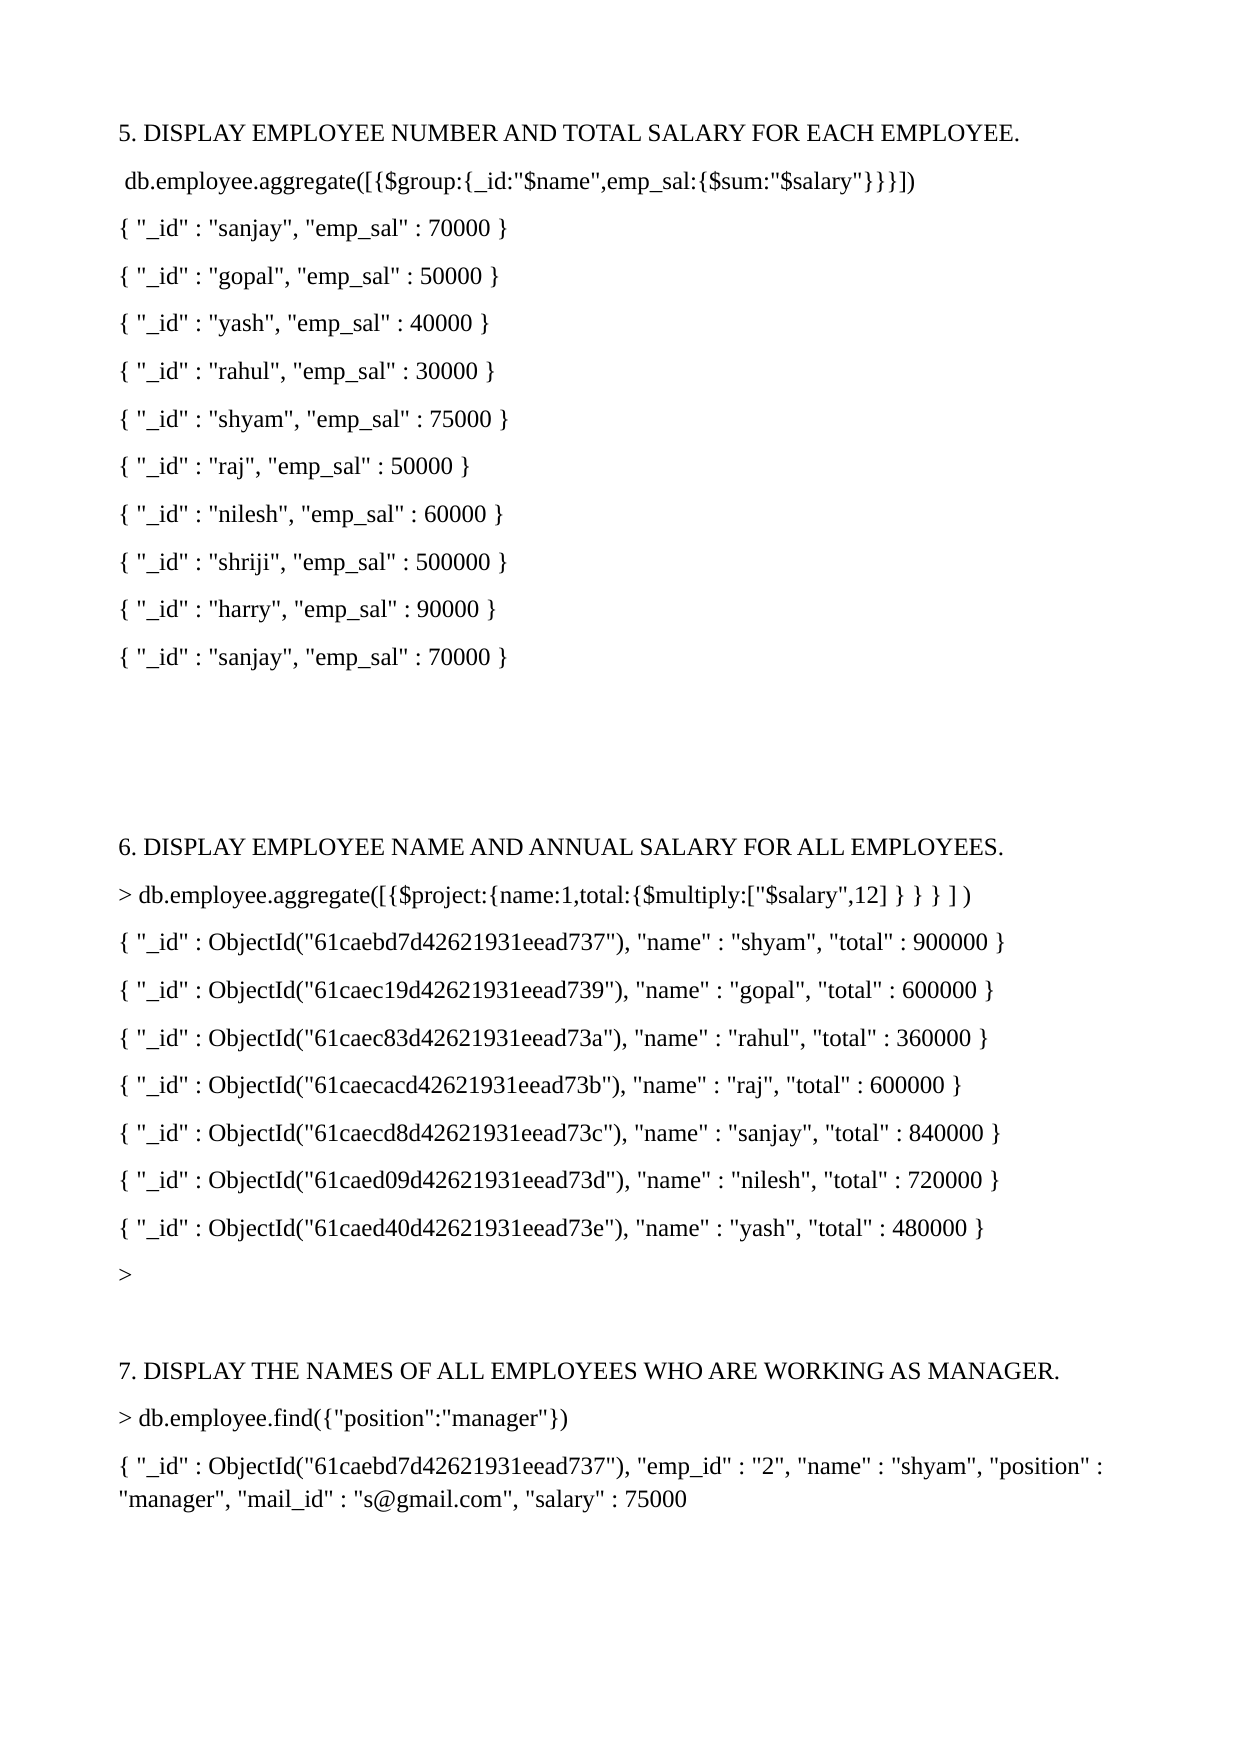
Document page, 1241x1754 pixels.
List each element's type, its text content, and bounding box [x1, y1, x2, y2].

text { "_id" : "shriji", "emp_sal" : 500000 } [118, 547, 1122, 575]
text > db.employee.find({"position":"manager"}) [118, 1403, 1122, 1432]
text { "_id" : ObjectId("61caebd7d42621931eead737"), "name" : "shyam", "total" : 900000 } [118, 927, 1122, 956]
text { "_id" : "sanjay", "emp_sal" : 70000 } [118, 213, 1122, 242]
text { "_id" : "rahul", "emp_sal" : 30000 } [118, 356, 1122, 385]
text { "_id" : "shyam", "emp_sal" : 75000 } [118, 404, 1122, 432]
text 7. DISPLAY THE NAMES OF ALL EMPLOYEES WHO ARE WORKING AS MANAGER. [118, 1356, 1122, 1384]
text { "_id" : ObjectId("61caecacd42621931eead73b"), "name" : "raj", "total" : 600000 } [118, 1070, 1122, 1099]
text db.employee.aggregate([{$group:{_id:"$name",emp_sal:{$sum:"$salary"}}}]) [118, 166, 1122, 194]
text { "_id" : ObjectId("61caec83d42621931eead73a"), "name" : "rahul", "total" : 360000 } [118, 1023, 1122, 1051]
text { "_id" : "yash", "emp_sal" : 40000 } [118, 308, 1122, 337]
text { "_id" : ObjectId("61caebd7d42621931eead737"), "emp_id" : "2", "name" : "shyam", "position" : "manager", "mail_id" : "s@gmail.com", "salary" : 75000 [118, 1451, 1122, 1513]
text { "_id" : "gopal", "emp_sal" : 50000 } [118, 261, 1122, 290]
text > [118, 1261, 1122, 1289]
text { "_id" : "harry", "emp_sal" : 90000 } [118, 594, 1122, 623]
text { "_id" : "raj", "emp_sal" : 50000 } [118, 451, 1122, 480]
text { "_id" : ObjectId("61caecd8d42621931eead73c"), "name" : "sanjay", "total" : 840000 } [118, 1118, 1122, 1147]
text 5. DISPLAY EMPLOYEE NUMBER AND TOTAL SALARY FOR EACH EMPLOYEE. [118, 118, 1122, 147]
text { "_id" : ObjectId("61caec19d42621931eead739"), "name" : "gopal", "total" : 600000 } [118, 975, 1122, 1004]
text 6. DISPLAY EMPLOYEE NAME AND ANNUAL SALARY FOR ALL EMPLOYEES. [118, 832, 1122, 861]
text > db.employee.aggregate([{$project:{name:1,total:{$multiply:["$salary",12] } } } ] ) [118, 880, 1122, 908]
text { "_id" : ObjectId("61caed40d42621931eead73e"), "name" : "yash", "total" : 480000 } [118, 1213, 1122, 1242]
text { "_id" : ObjectId("61caed09d42621931eead73d"), "name" : "nilesh", "total" : 720000 } [118, 1165, 1122, 1194]
text { "_id" : "sanjay", "emp_sal" : 70000 } [118, 642, 1122, 671]
text { "_id" : "nilesh", "emp_sal" : 60000 } [118, 499, 1122, 528]
